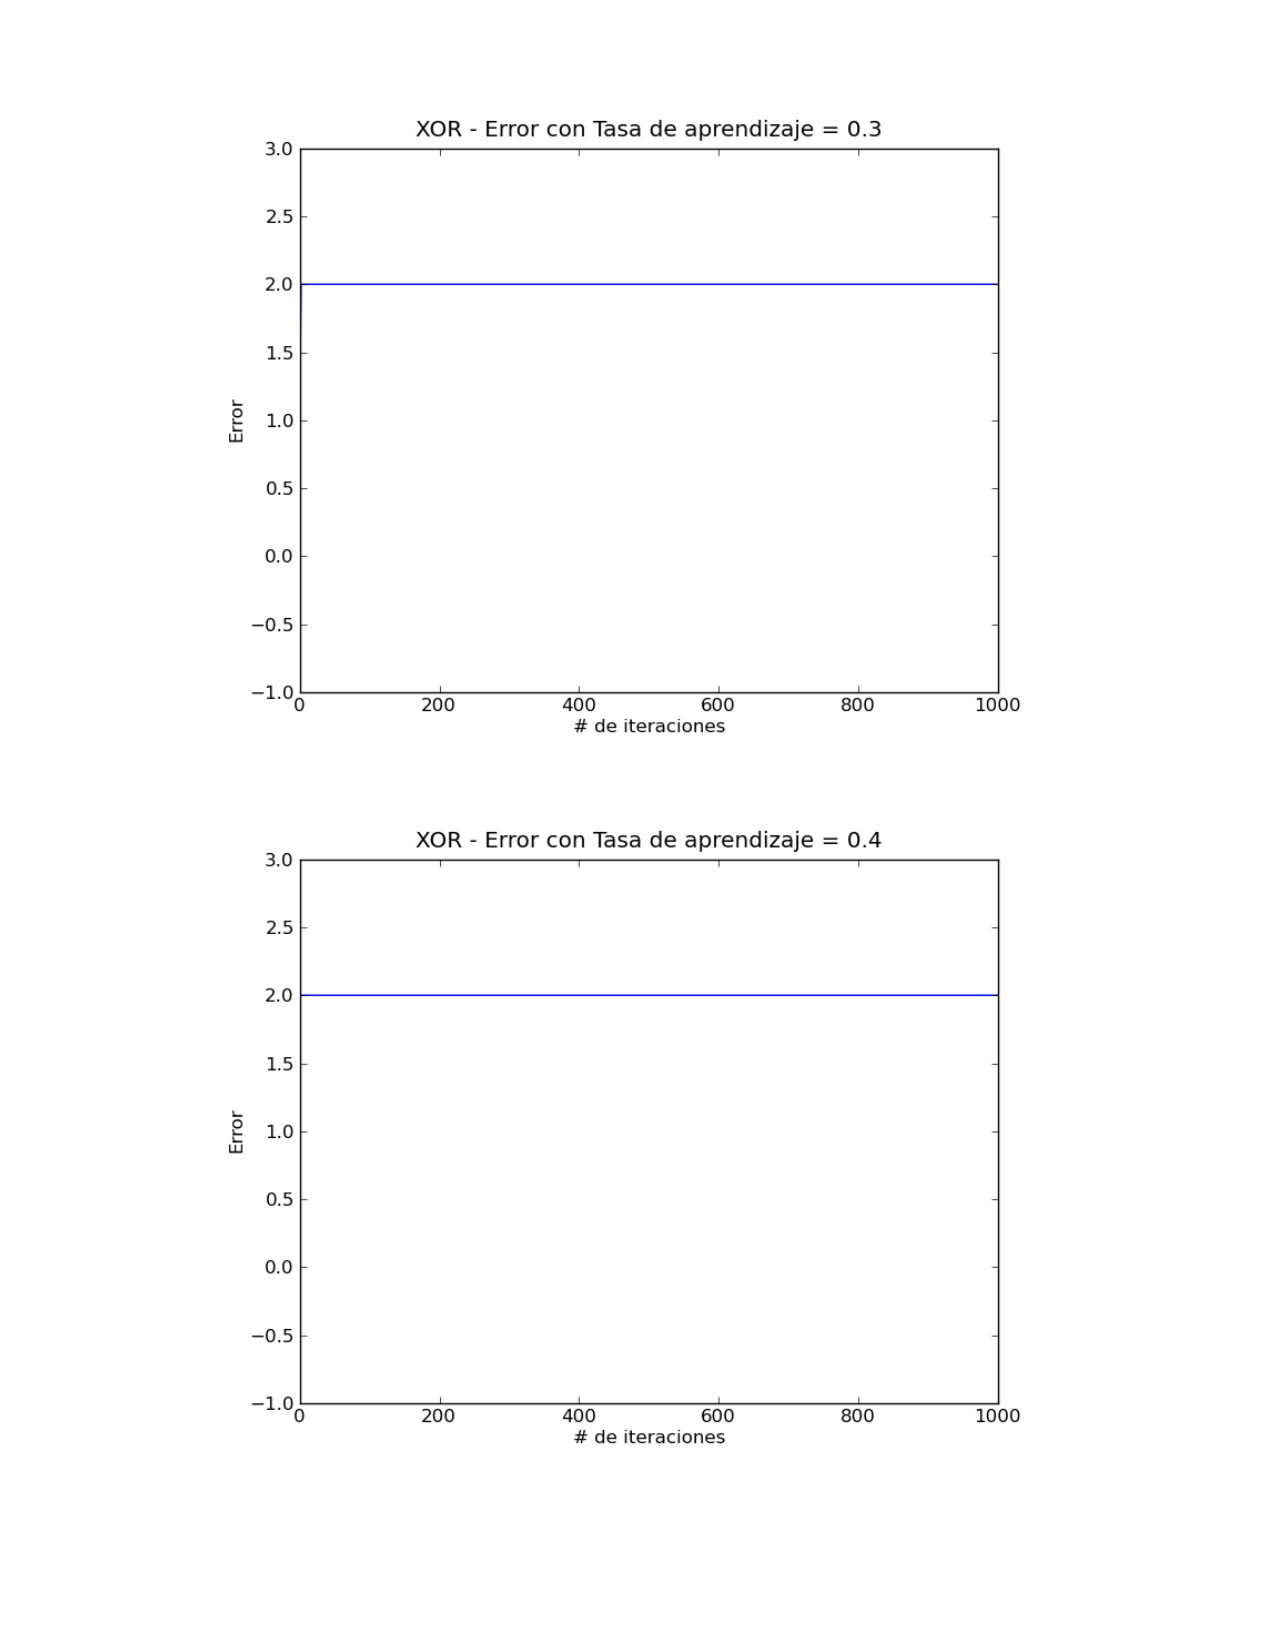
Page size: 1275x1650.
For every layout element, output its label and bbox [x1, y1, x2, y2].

picture [187, 792, 1088, 1471]
picture [187, 81, 1088, 760]
